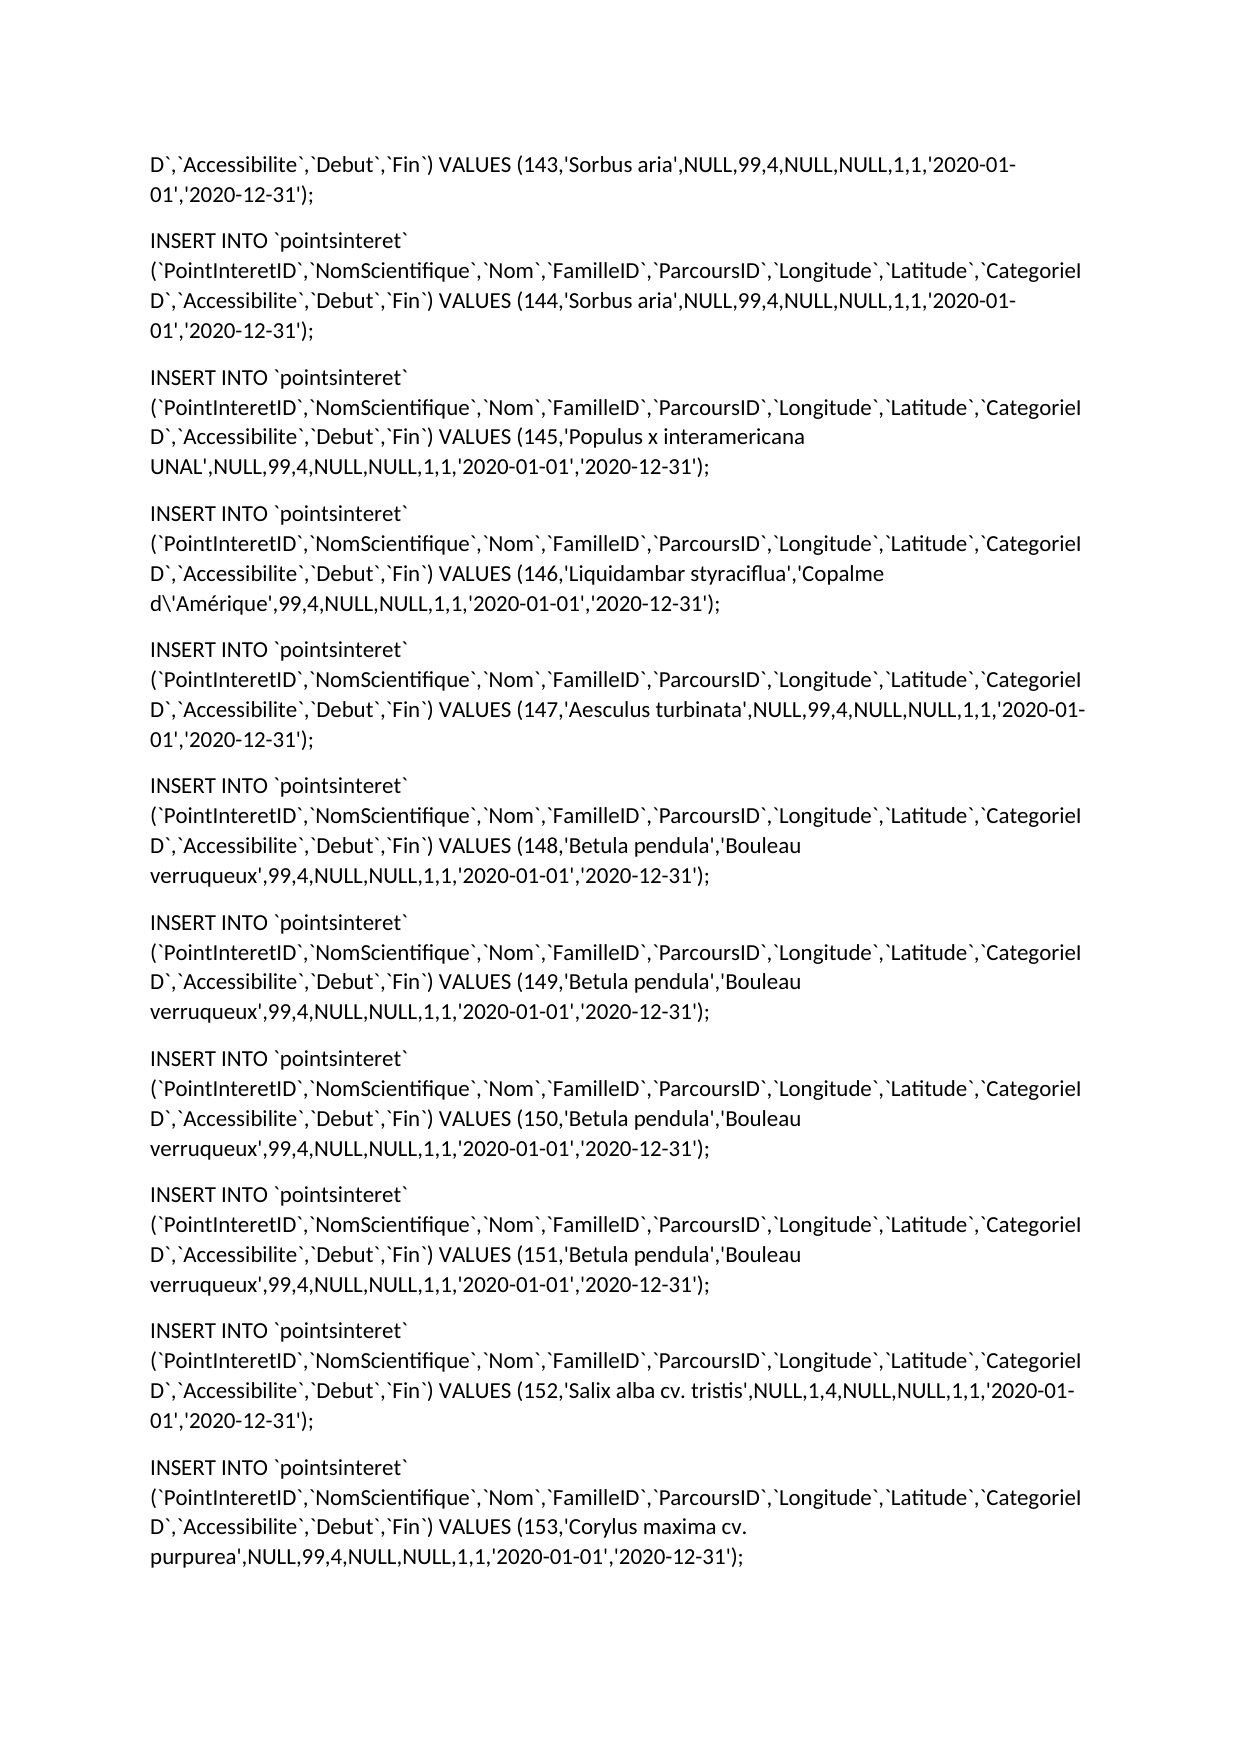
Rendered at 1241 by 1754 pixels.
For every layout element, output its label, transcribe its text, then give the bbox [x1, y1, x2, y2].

text INSERT INTO `pointsinteret` (`PointInteretID`,`NomScientifique`,`Nom`,`FamilleID`,`ParcoursID`,`Longitude`,`Latitude`,`CategorieID`,`Accessibilite`,`Debut`,`Fin`) VALUES (149,'Betula pendula','Bouleau verruqueux',99,4,NULL,NULL,1,1,'2020-01-01','2020-12-31'); [150, 908, 1090, 1025]
text D`,`Accessibilite`,`Debut`,`Fin`) VALUES (143,'Sorbus aria',NULL,99,4,NULL,NULL,1,1,'2020-01-01','2020-12-31'); [150, 150, 1090, 208]
text INSERT INTO `pointsinteret` (`PointInteretID`,`NomScientifique`,`Nom`,`FamilleID`,`ParcoursID`,`Longitude`,`Latitude`,`CategorieID`,`Accessibilite`,`Debut`,`Fin`) VALUES (153,'Corylus maxima cv. purpurea',NULL,99,4,NULL,NULL,1,1,'2020-01-01','2020-12-31'); [150, 1453, 1090, 1570]
text INSERT INTO `pointsinteret` (`PointInteretID`,`NomScientifique`,`Nom`,`FamilleID`,`ParcoursID`,`Longitude`,`Latitude`,`CategorieID`,`Accessibilite`,`Debut`,`Fin`) VALUES (144,'Sorbus aria',NULL,99,4,NULL,NULL,1,1,'2020-01-01','2020-12-31'); [150, 226, 1090, 344]
text INSERT INTO `pointsinteret` (`PointInteretID`,`NomScientifique`,`Nom`,`FamilleID`,`ParcoursID`,`Longitude`,`Latitude`,`CategorieID`,`Accessibilite`,`Debut`,`Fin`) VALUES (150,'Betula pendula','Bouleau verruqueux',99,4,NULL,NULL,1,1,'2020-01-01','2020-12-31'); [150, 1044, 1090, 1162]
text INSERT INTO `pointsinteret` (`PointInteretID`,`NomScientifique`,`Nom`,`FamilleID`,`ParcoursID`,`Longitude`,`Latitude`,`CategorieID`,`Accessibilite`,`Debut`,`Fin`) VALUES (152,'Salix alba cv. tristis',NULL,1,4,NULL,NULL,1,1,'2020-01-01','2020-12-31'); [150, 1316, 1090, 1434]
text INSERT INTO `pointsinteret` (`PointInteretID`,`NomScientifique`,`Nom`,`FamilleID`,`ParcoursID`,`Longitude`,`Latitude`,`CategorieID`,`Accessibilite`,`Debut`,`Fin`) VALUES (147,'Aesculus turbinata',NULL,99,4,NULL,NULL,1,1,'2020-01-01','2020-12-31'); [150, 635, 1090, 753]
text INSERT INTO `pointsinteret` (`PointInteretID`,`NomScientifique`,`Nom`,`FamilleID`,`ParcoursID`,`Longitude`,`Latitude`,`CategorieID`,`Accessibilite`,`Debut`,`Fin`) VALUES (151,'Betula pendula','Bouleau verruqueux',99,4,NULL,NULL,1,1,'2020-01-01','2020-12-31'); [150, 1180, 1090, 1298]
text INSERT INTO `pointsinteret` (`PointInteretID`,`NomScientifique`,`Nom`,`FamilleID`,`ParcoursID`,`Longitude`,`Latitude`,`CategorieID`,`Accessibilite`,`Debut`,`Fin`) VALUES (145,'Populus x interamericana UNAL',NULL,99,4,NULL,NULL,1,1,'2020-01-01','2020-12-31'); [150, 363, 1090, 480]
text INSERT INTO `pointsinteret` (`PointInteretID`,`NomScientifique`,`Nom`,`FamilleID`,`ParcoursID`,`Longitude`,`Latitude`,`CategorieID`,`Accessibilite`,`Debut`,`Fin`) VALUES (148,'Betula pendula','Bouleau verruqueux',99,4,NULL,NULL,1,1,'2020-01-01','2020-12-31'); [150, 771, 1090, 889]
text INSERT INTO `pointsinteret` (`PointInteretID`,`NomScientifique`,`Nom`,`FamilleID`,`ParcoursID`,`Longitude`,`Latitude`,`CategorieID`,`Accessibilite`,`Debut`,`Fin`) VALUES (146,'Liquidambar styraciflua','Copalme d\'Amérique',99,4,NULL,NULL,1,1,'2020-01-01','2020-12-31'); [150, 499, 1090, 617]
